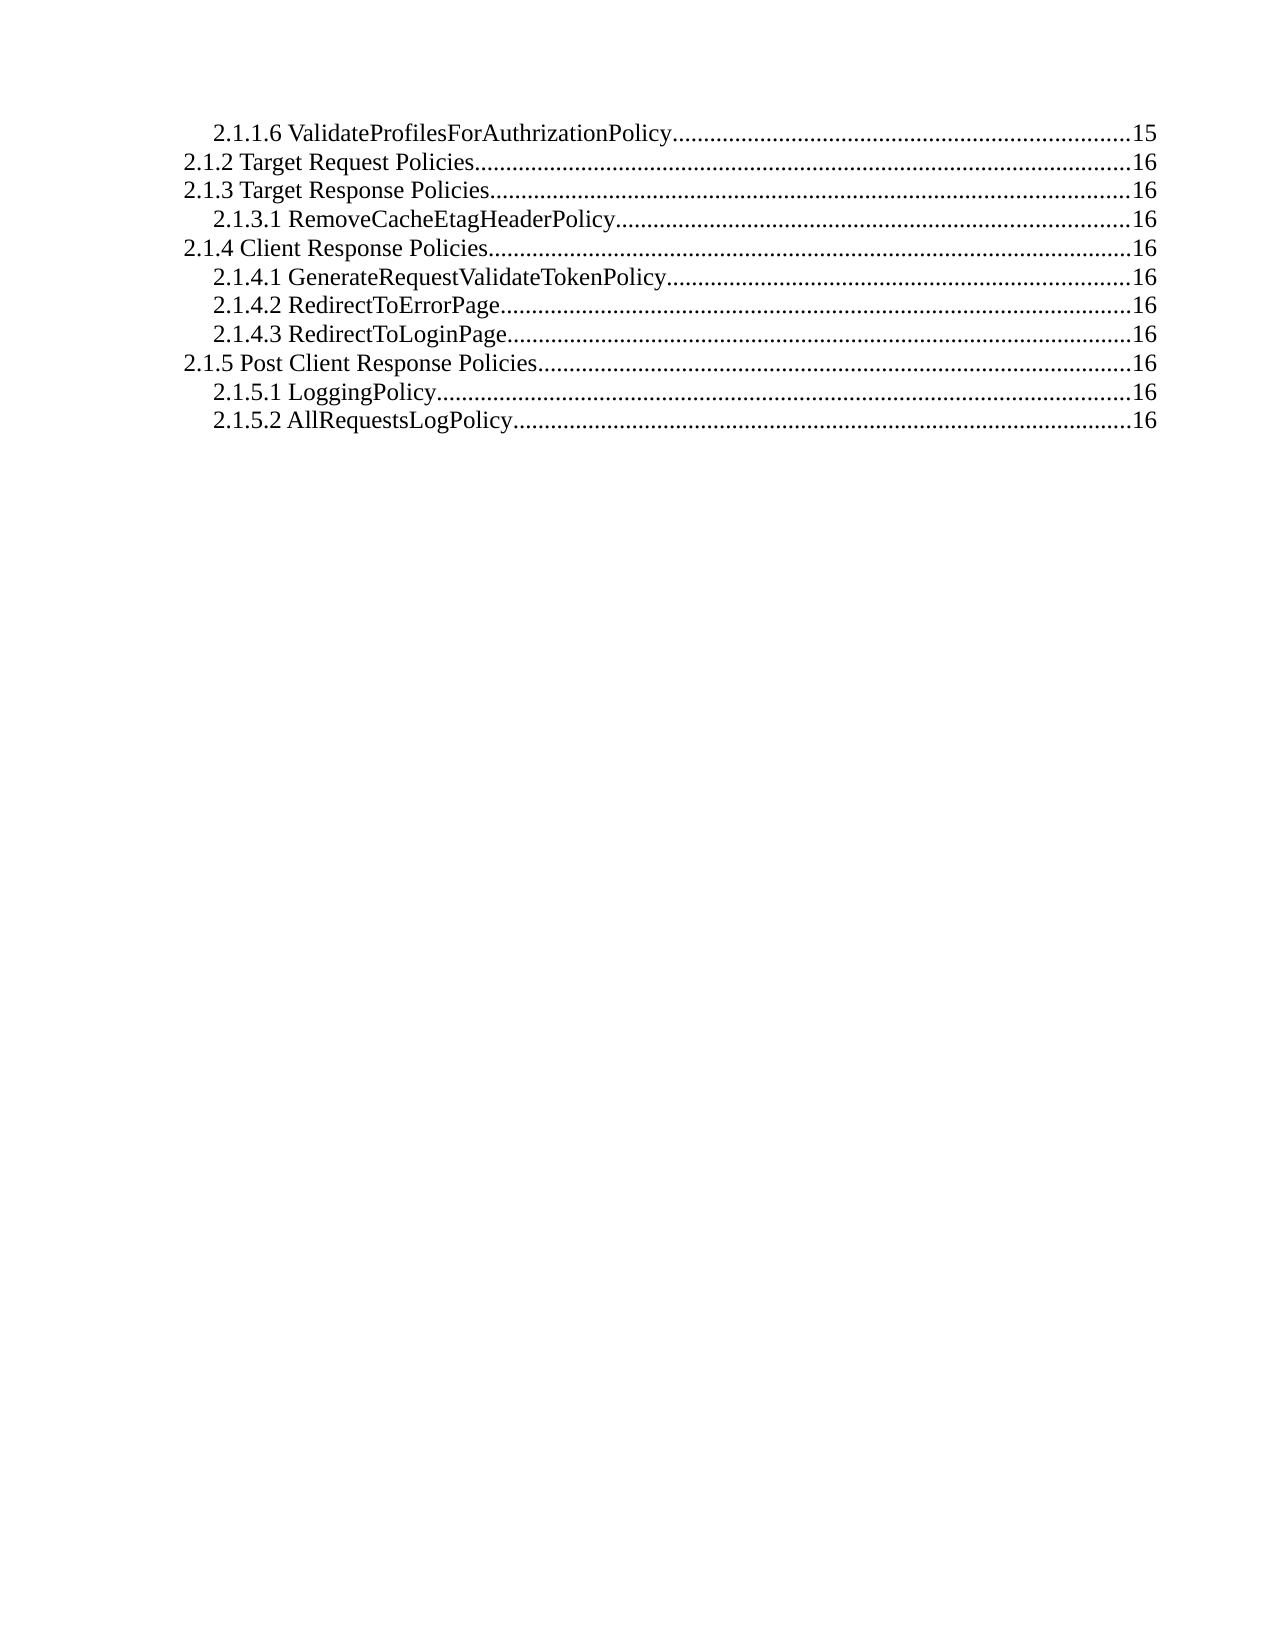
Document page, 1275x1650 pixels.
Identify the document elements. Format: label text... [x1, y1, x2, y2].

text 2.1.4.1 GenerateRequestValidateTokenPolicy 16 [207, 262, 1157, 291]
text 2.1.4.2 RedirectToErrorPage 16 [207, 291, 1157, 319]
text 2.1.5.1 LoggingPolicy 16 [207, 377, 1157, 406]
text 2.1.1.6 ValidateProfilesForAuthrizationPolicy 15 [207, 118, 1157, 147]
text 2.1.4.3 RedirectToLoginPage 16 [207, 319, 1157, 348]
text 2.1.4 Client Response Policies 16 [177, 233, 1157, 262]
text 2.1.3.1 RemoveCacheEtagHeaderPolicy 16 [207, 204, 1157, 233]
text 2.1.2 Target Request Policies 16 [177, 147, 1157, 176]
text 2.1.5.2 AllRequestsLogPolicy 16 [207, 406, 1157, 434]
text 2.1.3 Target Response Policies 16 [177, 176, 1157, 204]
text 2.1.5 Post Client Response Policies 16 [177, 348, 1157, 377]
